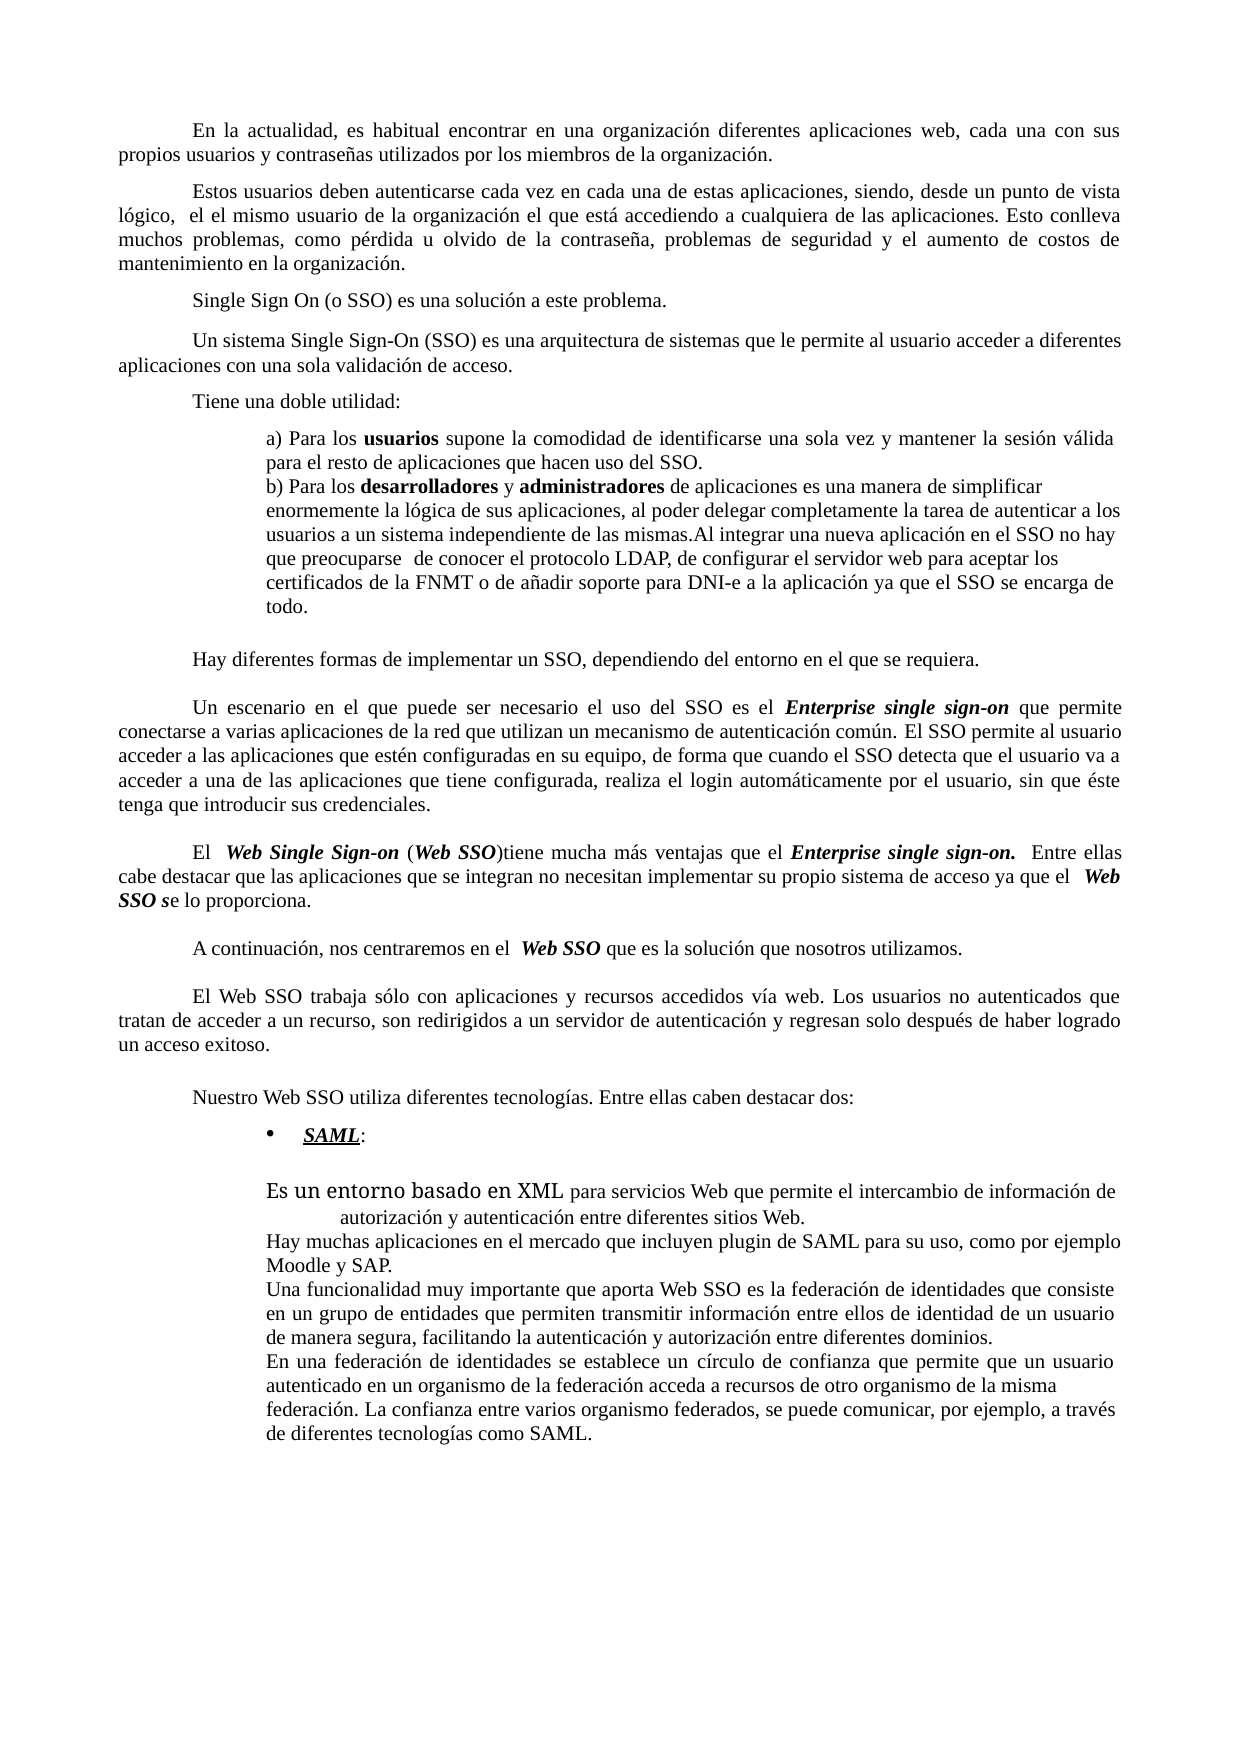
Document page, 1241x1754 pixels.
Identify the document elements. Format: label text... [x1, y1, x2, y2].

text Un sistema Single Sign-On (SSO) es una arquitectura de sistemas que le permite al usuario acceder a diferentes aplicaciones con una sola validación de acceso. [118, 324, 1122, 377]
text a) Para los usuarios supone la comodidad de identificarse una sola vez y mantener la sesión válida para el resto de aplicaciones que hacen uso del SSO. [118, 426, 1122, 474]
text El Web Single Sign-on (Web SSO)tiene mucha más ventajas que el Enterprise single sign-on. Entre ellas cabe destacar que las aplicaciones que se integran no necesitan implementar su propio sistema de acceso ya que el Web SSO se lo proporciona. [118, 840, 1122, 912]
text Un escenario en el que puede ser necesario el uso del SSO es el Enterprise single sign-on que permite conectarse a varias aplicaciones de la red que utilizan un mecanismo de autenticación común. El SSO permite al usuario acceder a las aplicaciones que estén configuradas en su equipo, de forma que cuando el SSO detecta que el usuario va a acceder a una de las aplicaciones que tiene configurada, realiza el login automáticamente por el usuario, sin que éste tenga que introducir sus credenciales. [118, 695, 1122, 816]
text Estos usuarios deben autenticarse cada vez en cada una de estas aplicaciones, siendo, desde un punto de vista lógico, el el mismo usuario de la organización el que está accediendo a cualquiera de las aplicaciones. Esto conlleva muchos problemas, como pérdida u olvido de la contraseña, problemas de seguridad y el aumento de costos de mantenimiento en la organización. [118, 179, 1122, 275]
text b) Para los desarrolladores y administradores de aplicaciones es una manera de simplificar enormemente la lógica de sus aplicaciones, al poder delegar completamente la tarea de autenticar a los usuarios a un sistema independiente de las mismas.Al integrar una nueva aplicación en el SSO no hay que preocuparse de conocer el protocolo LDAP, de configurar el servidor web para aceptar los certificados de la FNMT o de añadir soporte para DNI-e a la aplicación ya que el SSO se encarga de todo. [118, 474, 1122, 618]
text Nuestro Web SSO utiliza diferentes tecnologías. Entre ellas caben destacar dos: [118, 1081, 1122, 1110]
text Es un entorno basado en XML para servicios Web que permite el intercambio de información de autorización y autenticación entre diferentes sitios Web. [118, 1176, 1122, 1229]
list SAML: [266, 1122, 1122, 1147]
text Single Sign On (o SSO) es una solución a este problema. [118, 287, 1122, 312]
text En la actualidad, es habitual encontrar en una organización diferentes aplicaciones web, cada una con sus propios usuarios y contraseñas utilizados por los miembros de la organización. [118, 118, 1122, 166]
text En una federación de identidades se establece un círculo de confianza que permite que un usuario autenticado en un organismo de la federación acceda a recursos de otro organismo de la misma federación. La confianza entre varios organismo federados, se puede comunicar, por ejemplo, a través de diferentes tecnologías como SAML. [118, 1349, 1122, 1445]
text A continuación, nos centraremos en el Web SSO que es la solución que nosotros utilizamos. [118, 936, 1122, 960]
text Hay diferentes formas de implementar un SSO, dependiendo del entorno en el que se requiera. [118, 647, 1122, 671]
text Hay muchas aplicaciones en el mercado que incluyen plugin de SAML para su uso, como por ejemplo Moodle y SAP. [118, 1229, 1122, 1277]
text El Web SSO trabaja sólo con aplicaciones y recursos accedidos vía web. Los usuarios no autenticados que tratan de acceder a un recurso, son redirigidos a un servidor de autenticación y regresan solo después de haber logrado un acceso exitoso. [118, 984, 1122, 1056]
text Tiene una doble utilidad: [118, 389, 1122, 413]
text Una funcionalidad muy importante que aporta Web SSO es la federación de identidades que consiste en un grupo de entidades que permiten transmitir información entre ellos de identidad de un usuario de manera segura, facilitando la autenticación y autorización entre diferentes dominios. [118, 1277, 1122, 1349]
